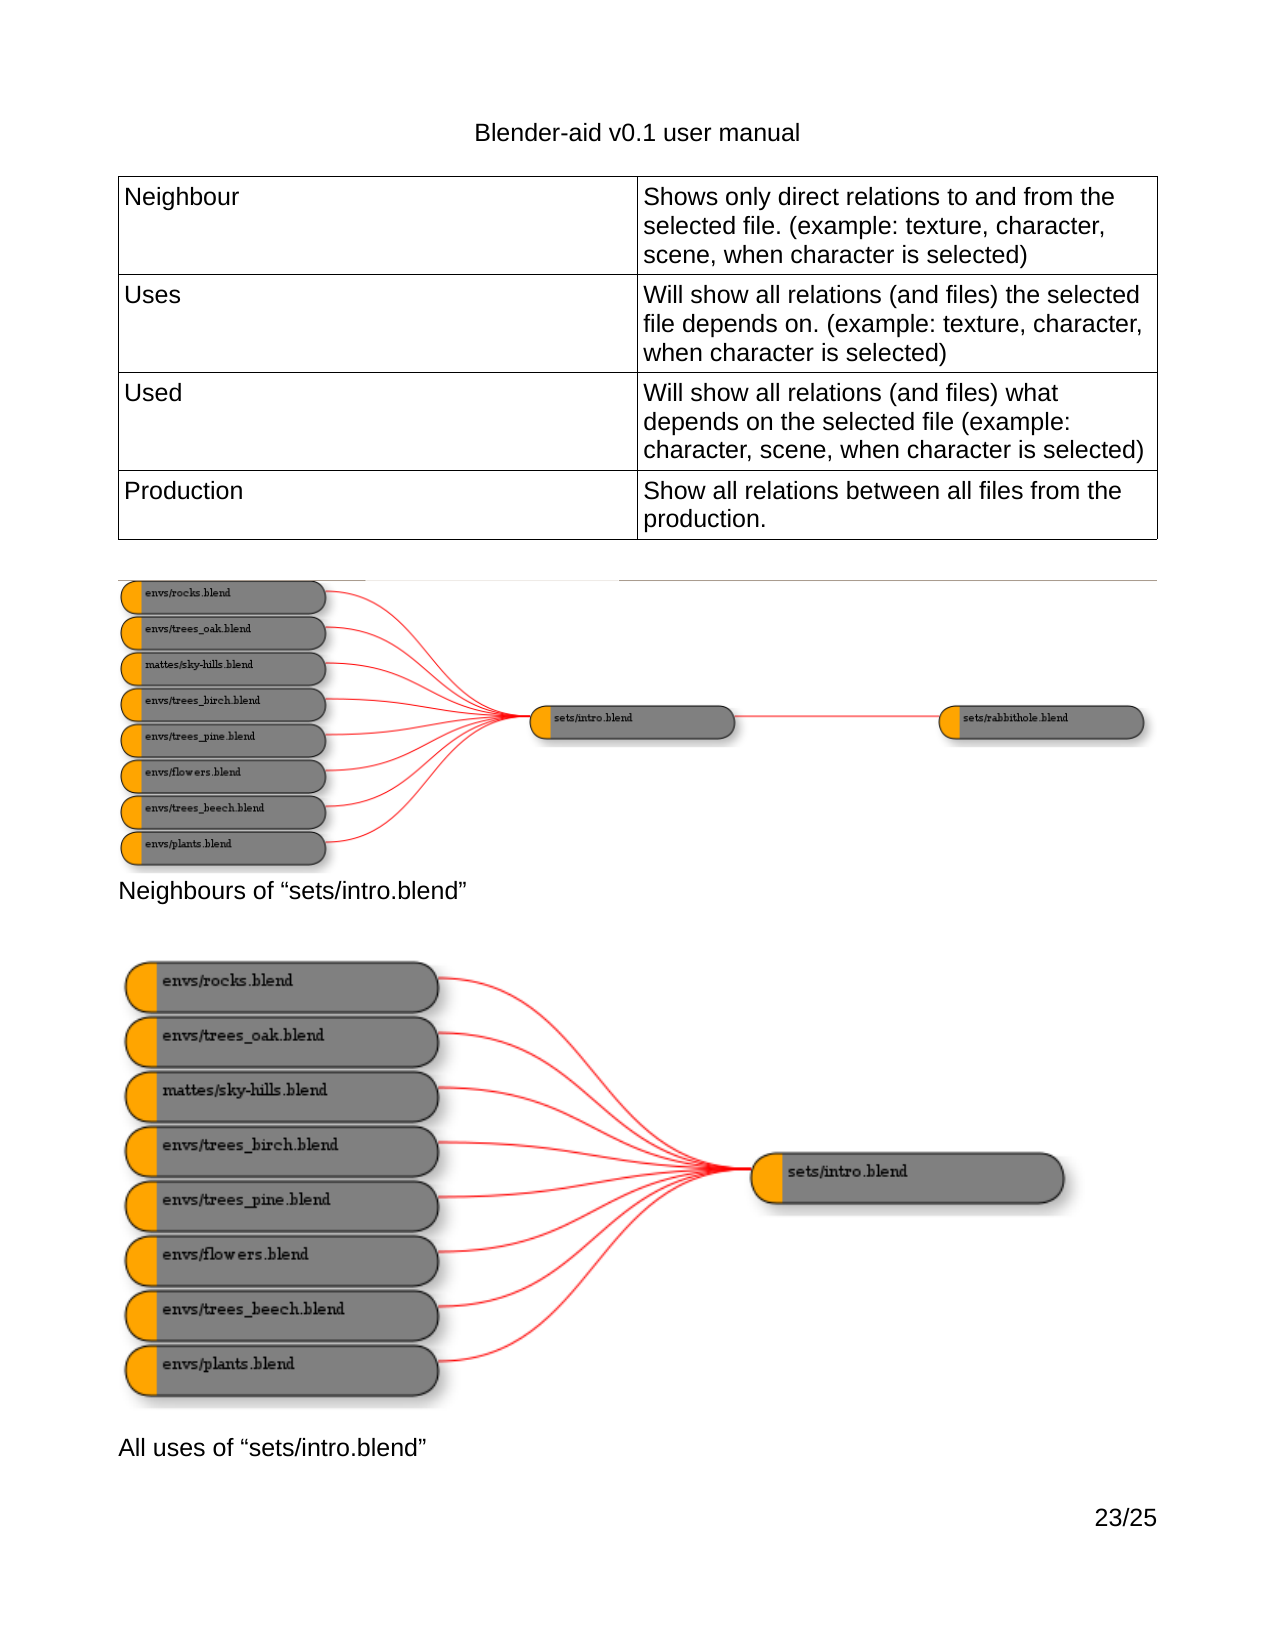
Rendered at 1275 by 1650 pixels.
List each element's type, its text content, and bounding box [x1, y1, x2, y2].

table_cell Used [119, 373, 637, 470]
table_cell Production [119, 471, 637, 539]
table_cell Uses [119, 275, 637, 372]
table_header Neighbour [119, 177, 637, 274]
table_cell Show all relations between all files from the production. [638, 471, 1157, 539]
table_cell Will show all relations (and files) what depends on the selected file (example: character, scene, when character is selected) [638, 373, 1157, 470]
table_header Shows only direct relations to and from the selected file. (example: texture, character, scene, when character is selected) [638, 177, 1157, 274]
table_cell Will show all relations (and files) the selected file depends on. (example: texture, character, when character is selected) [638, 275, 1157, 372]
picture [118, 958, 1086, 1421]
text Neighbours of “sets/intro.blend” [118, 876, 1157, 904]
text All uses of “sets/intro.blend” [118, 1433, 1157, 1462]
picture [118, 580, 1157, 876]
